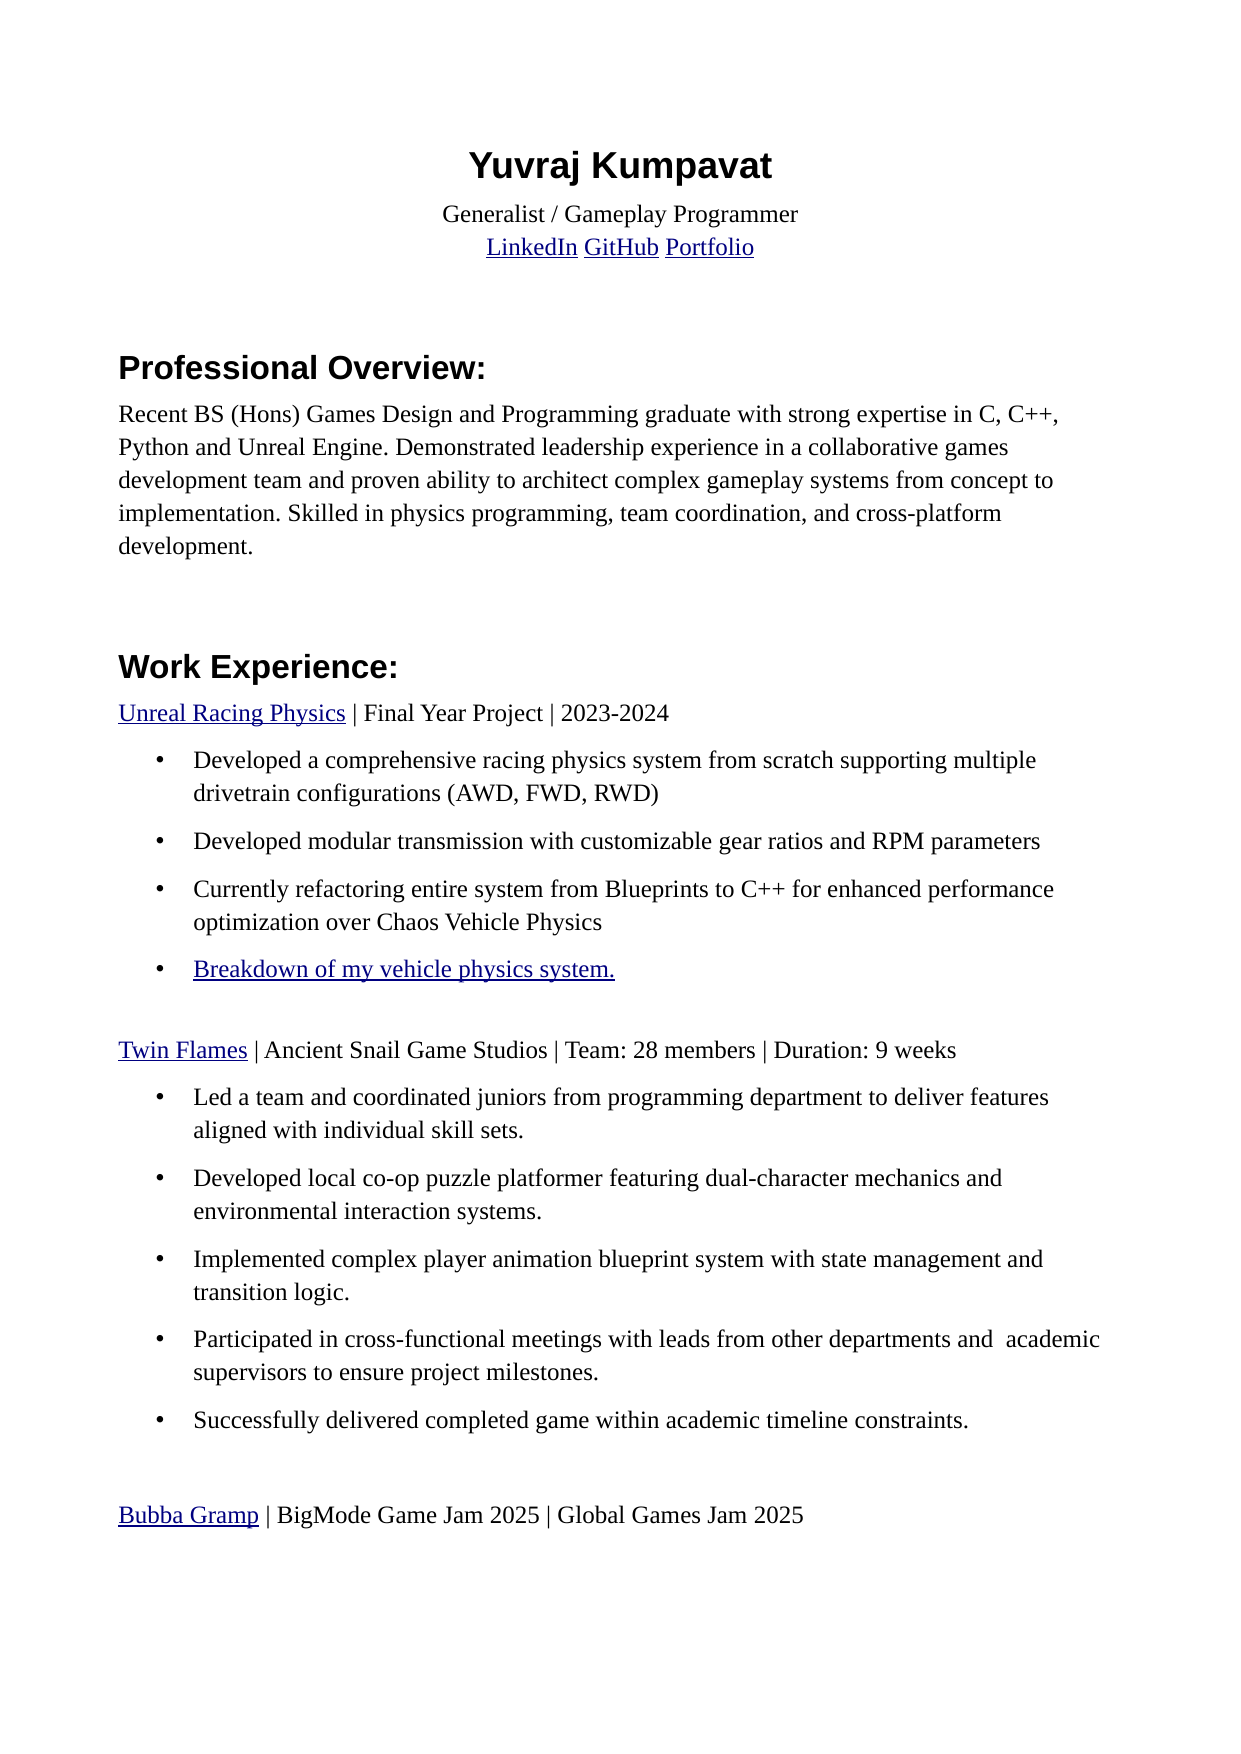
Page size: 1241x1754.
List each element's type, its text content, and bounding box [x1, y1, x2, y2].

text Twin Flames | Ancient Snail Game Studios | Team: 28 members | Duration: 9 weeks [118, 1035, 1122, 1064]
text Recent BS (Hons) Games Design and Programming graduate with strong expertise in C, C++, Python and Unreal Engine. Demonstrated leadership experience in a collaborative games development team and proven ability to architect complex gameplay systems from concept to implementation. Skilled in physics programming, team coordination, and cross-platform development. [118, 399, 1122, 559]
list Currently refactoring entire system from Blueprints to C++ for enhanced performance optimization over Chaos Vehicle Physics [156, 874, 1122, 935]
list Developed local co-op puzzle platformer featuring dual-character mechanics and environmental interaction systems. [156, 1163, 1122, 1225]
list Implemented complex player animation blueprint system with state management and transition logic. [156, 1244, 1122, 1306]
text Generalist / Gameplay Programmer LinkedIn GitHub Portfolio [118, 199, 1122, 261]
list Successfully delivered completed game within academic timeline constraints. [156, 1405, 1122, 1434]
subtitle Work Experience: [118, 647, 1122, 685]
text Unreal Racing Physics | Final Year Project | 2023-2024 [118, 698, 1122, 727]
subtitle Professional Overview: [118, 348, 1122, 386]
list Developed a comprehensive racing physics system from scratch supporting multiple drivetrain configurations (AWD, FWD, RWD) [156, 745, 1122, 807]
list Participated in cross-functional meetings with leads from other departments and academic supervisors to ensure project milestones. [156, 1324, 1122, 1386]
list Developed modular transmission with customizable gear ratios and RPM parameters [156, 826, 1122, 855]
text Bubba Gramp | BigMode Game Jam 2025 | Global Games Jam 2025 [118, 1500, 1122, 1529]
list Led a team and coordinated juniors from programming department to deliver features aligned with individual skill sets. [156, 1082, 1122, 1144]
list Breakdown of my vehicle physics system. [156, 954, 1122, 1016]
subtitle Yuvraj Kumpavat [118, 143, 1122, 186]
